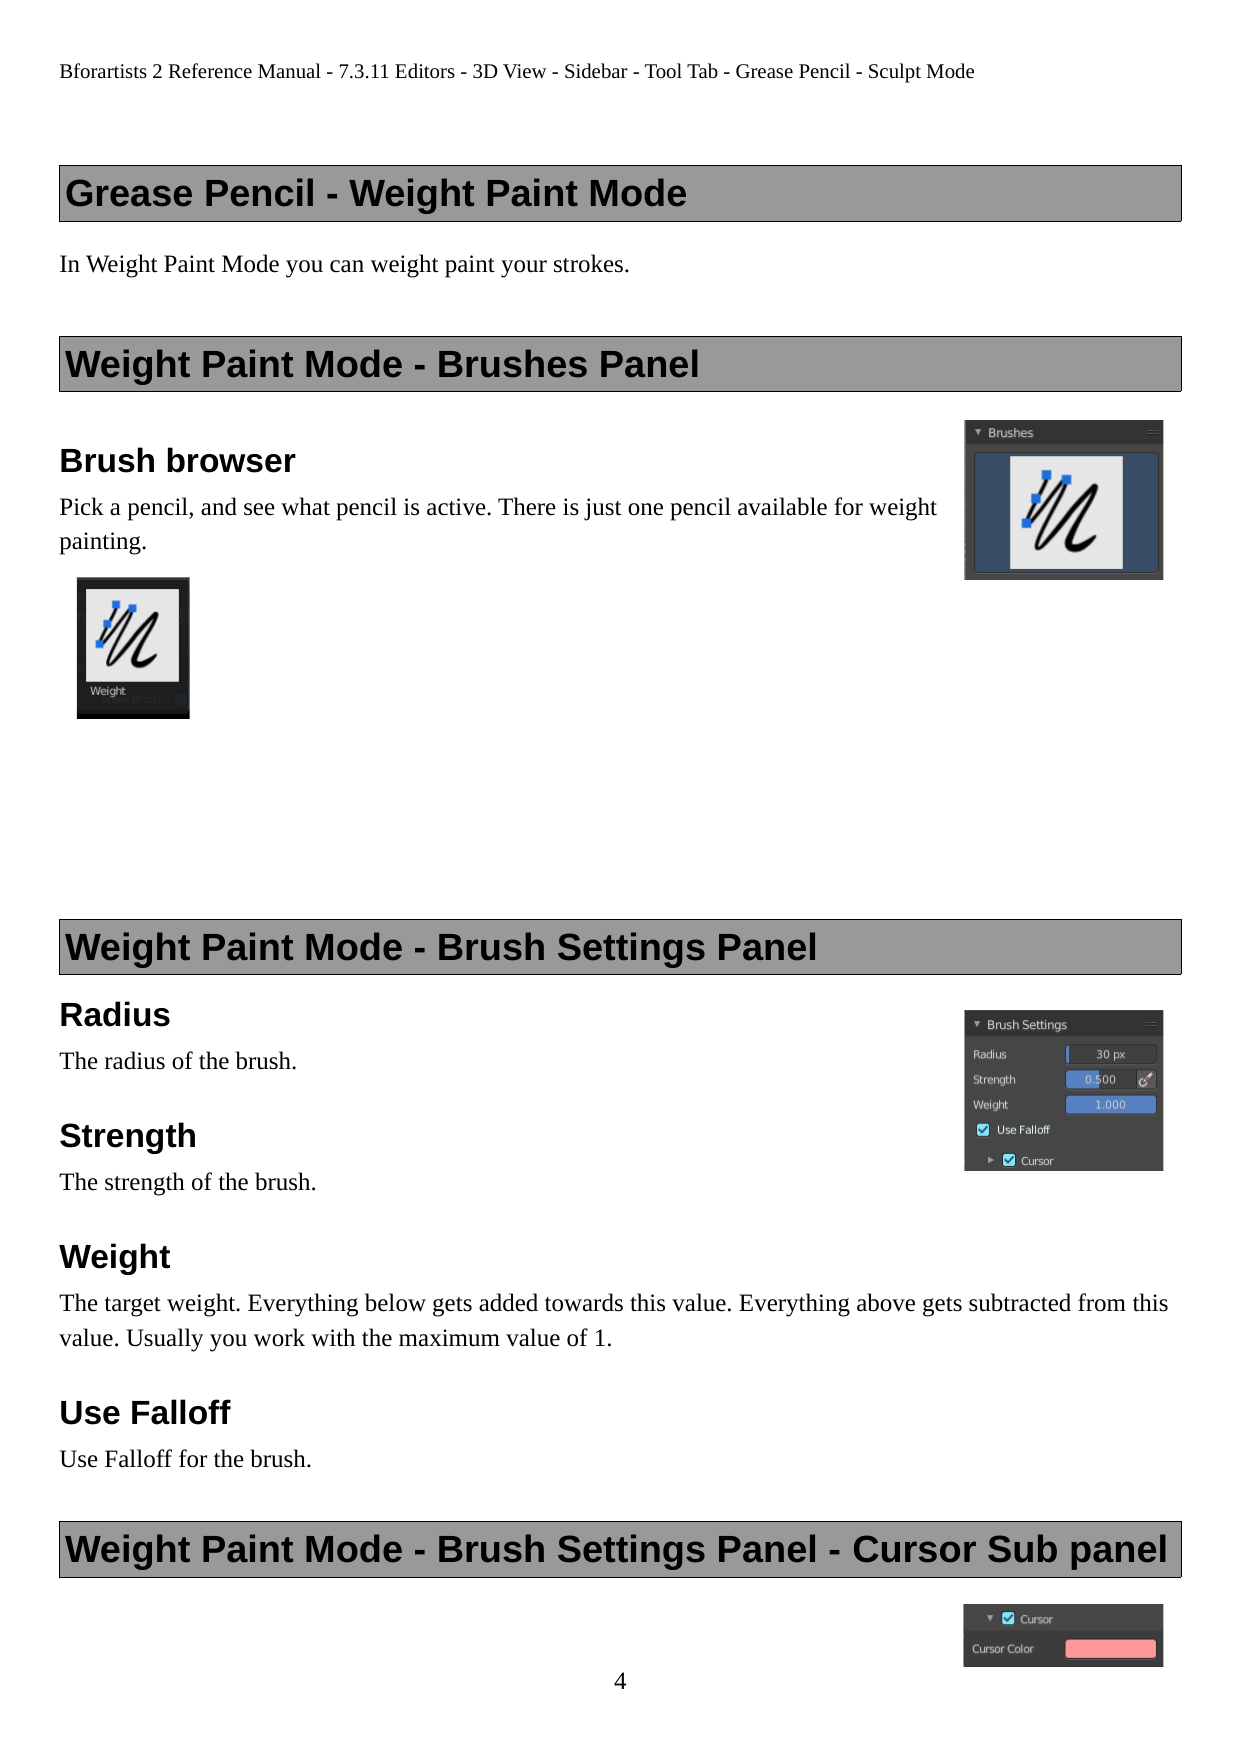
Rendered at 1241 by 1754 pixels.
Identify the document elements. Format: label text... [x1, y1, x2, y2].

table_header Grease Pencil - Weight Paint Mode [60, 166, 1181, 221]
subtitle Strength [59, 1116, 964, 1154]
text The radius of the brush. [59, 1046, 964, 1075]
text Use Falloff for the brush. [59, 1444, 1181, 1472]
subtitle Brush browser [59, 441, 964, 479]
text [1164, 1046, 1181, 1075]
picture [963, 1604, 1164, 1667]
text The strength of the brush. [59, 1167, 1181, 1196]
table_header Weight Paint Mode - Brushes Panel [60, 337, 1181, 391]
subtitle Weight [59, 1237, 1181, 1276]
subtitle [1164, 1116, 1181, 1154]
table_header Weight Paint Mode - Brush Settings Panel - Cursor Sub panel [60, 1522, 1181, 1577]
subtitle [1164, 441, 1181, 479]
text Pick a pencil, and see what pencil is active. There is just one pencil available for weight painting. [59, 492, 964, 555]
table_header Weight Paint Mode - Brush Settings Panel [60, 920, 1181, 974]
picture [76, 577, 190, 719]
picture [964, 1010, 1164, 1171]
picture [964, 420, 1164, 580]
subtitle Radius [59, 995, 1181, 1033]
subtitle Use Falloff [59, 1392, 1181, 1431]
text The target weight. Everything below gets added towards this value. Everything above gets subtracted from this value. Usually you work with the maximum value of 1. [59, 1288, 1181, 1351]
text In Weight Paint Mode you can weight paint your strokes. [59, 249, 1181, 278]
